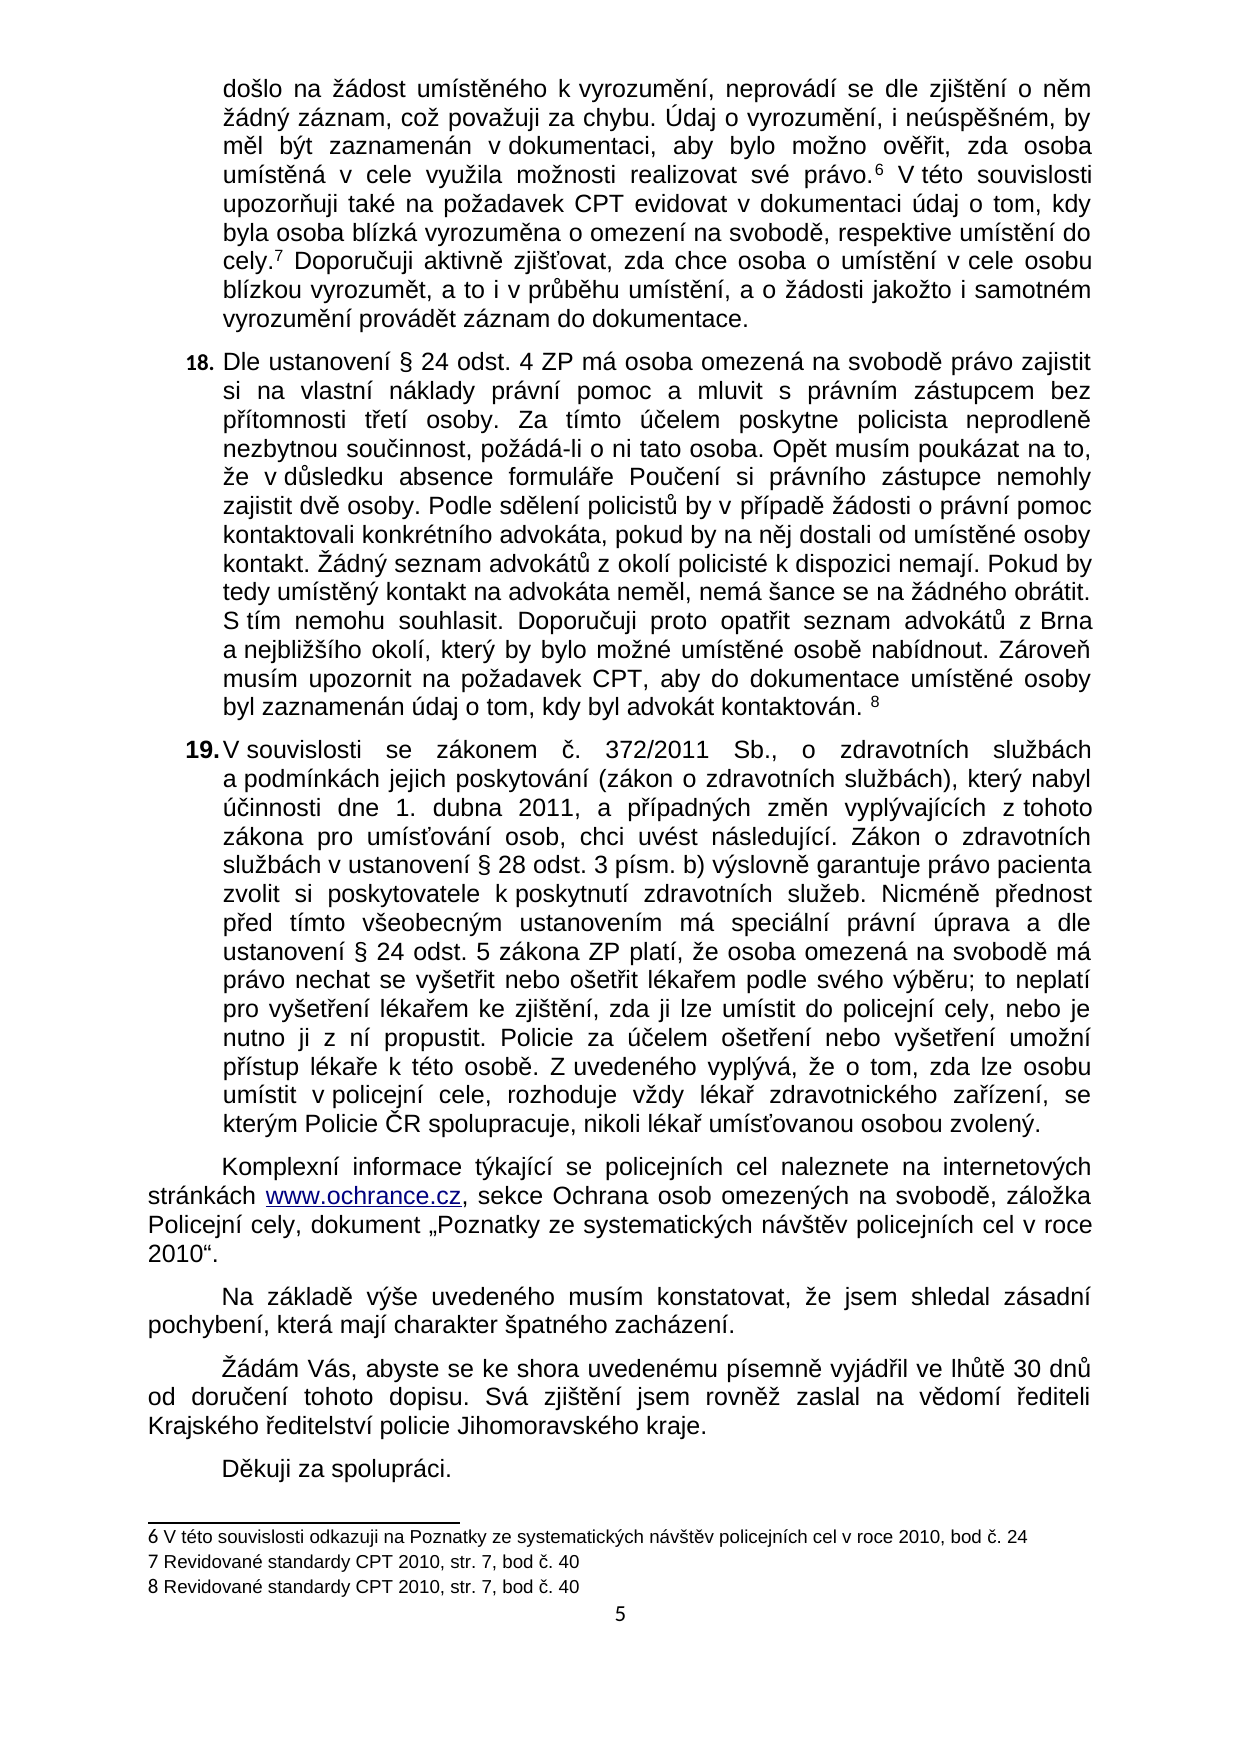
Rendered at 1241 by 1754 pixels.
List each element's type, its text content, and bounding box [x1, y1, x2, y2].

list došlo na žádost umístěného k vyrozumění, neprovádí se dle zjištění o něm žádný záznam, což považuji za chybu. Údaj o vyrozumění, i neúspěšném, by měl být zaznamenán v dokumentaci, aby bylo možno ověřit, zda osoba umístěná v cele využila možnosti realizovat své právo. V této souvislosti upozorňuji také na požadavek CPT evidovat v dokumentaci údaj o tom, kdy byla osoba blízká vyrozuměna o omezení na svobodě, respektive umístění do cely. Doporučuji aktivně zjišťovat, zda chce osoba o umístění v cele osobu blízkou vyrozumět, a to i v průběhu umístění, a o žádosti jakožto i samotném vyrozumění provádět záznam do dokumentace. [185, 74, 1092, 333]
list V souvislosti se zákonem č. 372/2011 Sb., o zdravotních službách a podmínkách jejich poskytování (zákon o zdravotních službách), který nabyl účinnosti dne 1. dubna 2011, a případných změn vyplývajících z tohoto zákona pro umísťování osob, chci uvést následující. Zákon o zdravotních službách v ustanovení § 28 odst. 3 písm. b) výslovně garantuje právo pacienta zvolit si poskytovatele k poskytnutí zdravotních služeb. Nicméně přednost před tímto všeobecným ustanovením má speciální právní úprava a dle ustanovení § 24 odst. 5 zákona ZP platí, že osoba omezená na svobodě má právo nechat se vyšetřit nebo ošetřit lékařem podle svého výběru; to neplatí pro vyšetření lékařem ke zjištění, zda ji lze umístit do policejní cely, nebo je nutno ji z ní propustit. Policie za účelem ošetření nebo vyšetření umožní přístup lékaře k této osobě. Z uvedeného vyplývá, že o tom, zda lze osobu umístit v policejní cele, rozhoduje vždy lékař zdravotnického zařízení, se kterým Policie ČR spolupracuje, nikoli lékař umísťovanou osobou zvolený. [185, 736, 1092, 1138]
text Děkuji za spolupráci. [148, 1454, 1092, 1483]
text Žádám Vás, abyste se ke shora uvedenému písemně vyjádřil ve lhůtě 30 dnů od doručení tohoto dopisu. Svá zjištění jsem rovněž zaslal na vědomí řediteli Krajského ředitelství policie Jihomoravského kraje. [148, 1354, 1092, 1440]
list Revidované standardy CPT 2010, str. 7, bod č. 40 [148, 1574, 1092, 1599]
list Revidované standardy CPT 2010, str. 7, bod č. 40 [148, 1548, 1092, 1574]
text Komplexní informace týkající se policejních cel naleznete na internetových stránkách www.ochrance.cz, sekce Ochrana osob omezených na svobodě, záložka Policejní cely, dokument „Poznatky ze systematických návštěv policejních cel v roce 2010“. [148, 1152, 1092, 1267]
list V této souvislosti odkazuji na Poznatky ze systematických návštěv policejních cel v roce 2010, bod č. 24 [148, 1523, 1092, 1548]
list Dle ustanovení § 24 odst. 4 ZP má osoba omezená na svobodě právo zajistit si na vlastní náklady právní pomoc a mluvit s právním zástupcem bez přítomnosti třetí osoby. Za tímto účelem poskytne policista neprodleně nezbytnou součinnost, požádá-li o ni tato osoba. Opět musím poukázat na to, že v důsledku absence formuláře Poučení si právního zástupce nemohly zajistit dvě osoby. Podle sdělení policistů by v případě žádosti o právní pomoc kontaktovali konkrétního advokáta, pokud by na něj dostali od umístěné osoby kontakt. Žádný seznam advokátů z okolí policisté k dispozici nemají. Pokud by tedy umístěný kontakt na advokáta neměl, nemá šance se na žádného obrátit. S tím nemohu souhlasit. Doporučuji proto opatřit seznam advokátů z Brna a nejbližšího okolí, který by bylo možné umístěné osobě nabídnout. Zároveň musím upozornit na požadavek CPT, aby do dokumentace umístěné osoby byl zaznamenán údaj o tom, kdy byl advokát kontaktován. [185, 347, 1092, 721]
text Na základě výše uvedeného musím konstatovat, že jsem shledal zásadní pochybení, která mají charakter špatného zacházení. [148, 1282, 1092, 1339]
